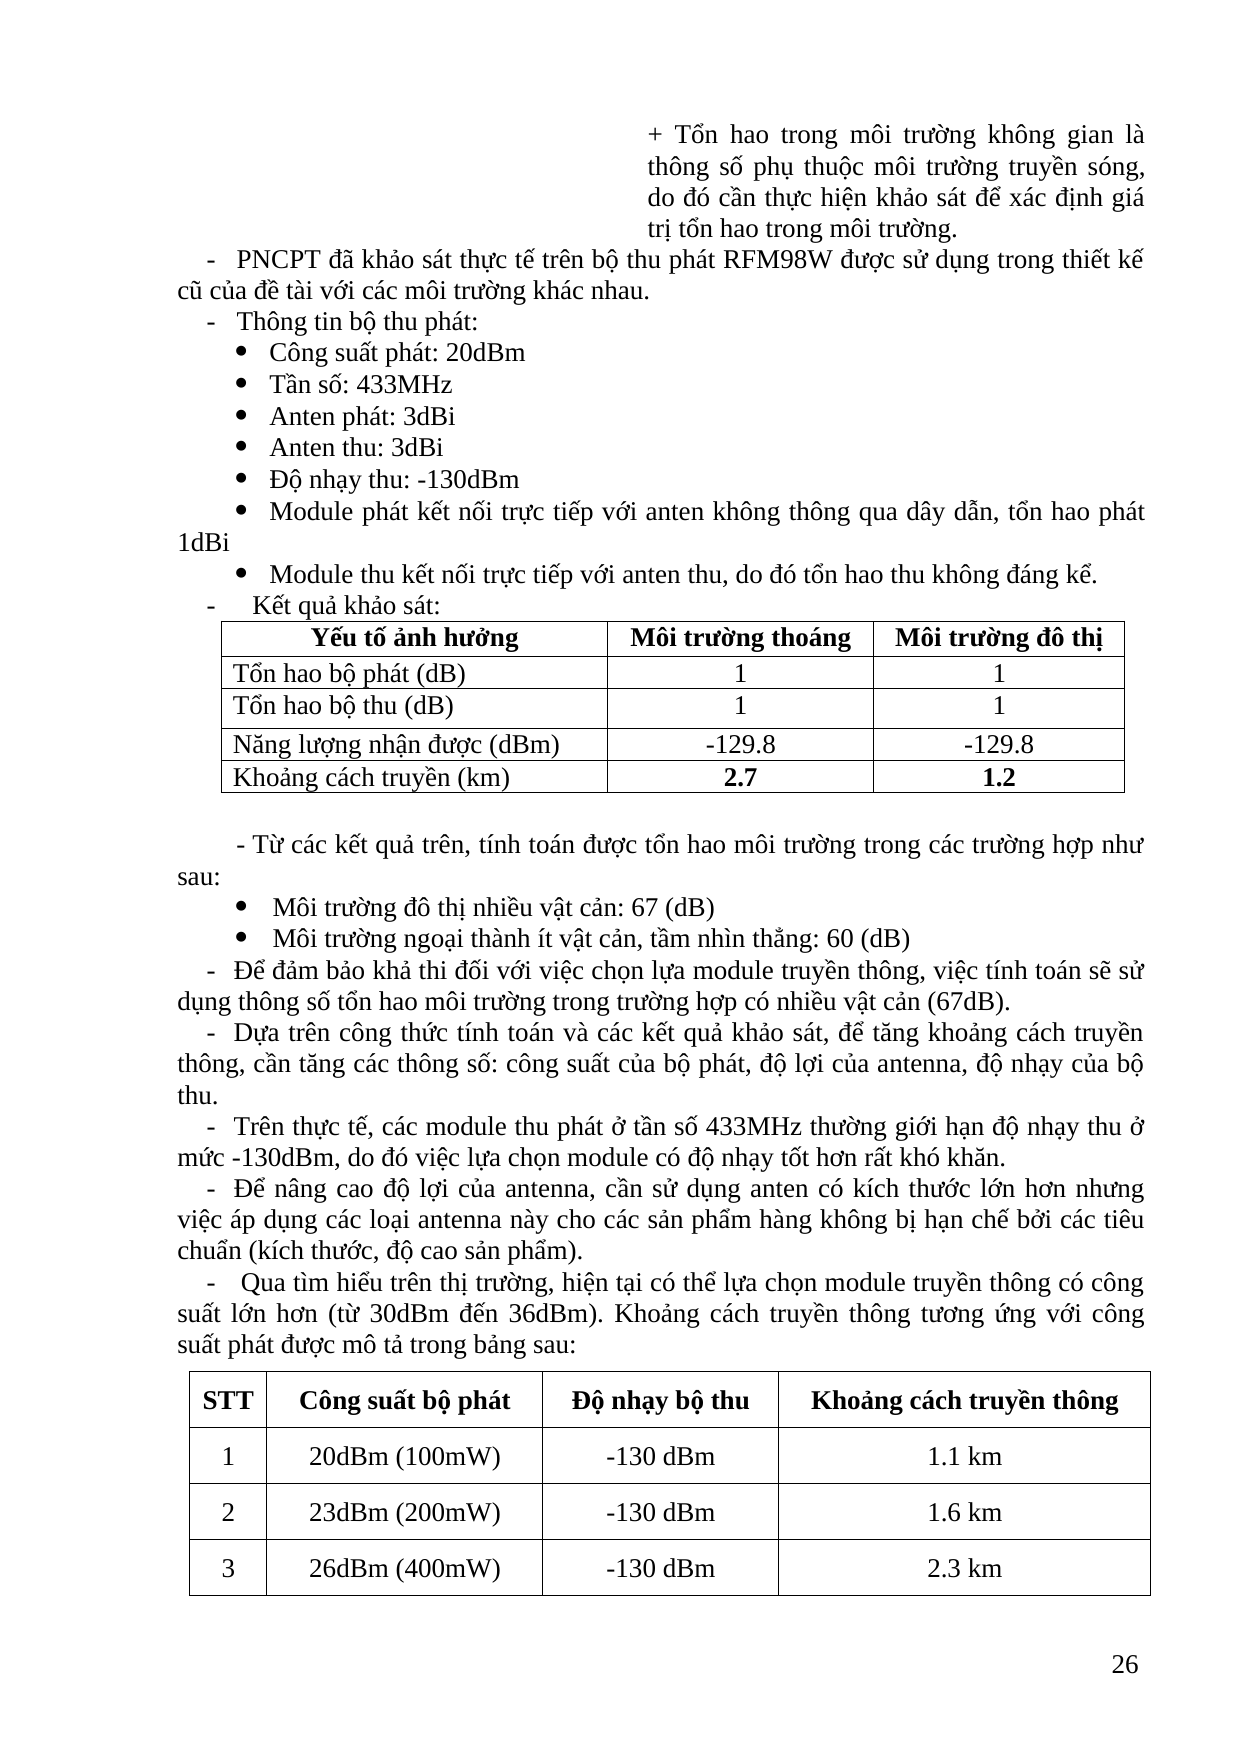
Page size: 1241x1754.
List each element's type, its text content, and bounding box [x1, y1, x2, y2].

table_header Độ nhạy bộ thu [543, 1372, 778, 1427]
table_cell -130 dBm [543, 1540, 778, 1595]
list Qua tìm hiểu trên thị trường, hiện tại có thể lựa chọn module truyền thông có công suất lớn hơn (từ 30dBm đến 36dBm). Khoảng cách truyền thông tương ứng với công suất phát được mô tả trong bảng sau: [177, 1266, 1146, 1359]
table_cell 1.2 [874, 761, 1124, 792]
list Tần số: 433MHz [177, 368, 1146, 400]
table_cell Tổn hao bộ phát (dB) [222, 657, 607, 688]
list Dựa trên công thức tính toán và các kết quả khảo sát, để tăng khoảng cách truyền thông, cần tăng các thông số: công suất của bộ phát, độ lợi của antenna, độ nhạy của bộ thu. [177, 1016, 1146, 1110]
table_cell 26dBm (400mW) [267, 1540, 542, 1595]
list Độ nhạy thu: -130dBm [177, 463, 1146, 495]
table_cell 2.7 [608, 761, 873, 792]
table_cell 1.6 km [779, 1484, 1150, 1539]
table_cell Năng lượng nhận được (dBm) [222, 729, 607, 759]
list Kết quả khảo sát: [177, 589, 1146, 621]
table_cell -129.8 [608, 729, 873, 759]
table_header STT [190, 1372, 266, 1427]
table_cell 23dBm (200mW) [267, 1484, 542, 1539]
table_header Khoảng cách truyền thông [779, 1372, 1150, 1427]
list Môi trường ngoại thành ít vật cản, tầm nhìn thẳng: 60 (dB) [236, 922, 1146, 954]
table_cell 1 [190, 1428, 266, 1483]
table_cell -130 dBm [543, 1428, 778, 1483]
list + Tổn hao trong môi trường không gian là thông số phụ thuộc môi trường truyền sóng, do đó cần thực hiện khảo sát để xác định giá trị tổn hao trong môi trường. [647, 118, 1146, 243]
table_cell 3 [190, 1540, 266, 1595]
table_cell -130 dBm [543, 1484, 778, 1539]
list Module phát kết nối trực tiếp với anten không thông qua dây dẫn, tổn hao phát 1dBi [177, 495, 1146, 558]
table_cell 2.3 km [779, 1540, 1150, 1595]
table_header Môi trường đô thị [874, 622, 1124, 656]
list Công suất phát: 20dBm [177, 337, 1146, 368]
table_header Môi trường thoáng [608, 622, 873, 656]
list Môi trường đô thị nhiều vật cản: 67 (dB) [236, 891, 1146, 922]
list Để nâng cao độ lợi của antenna, cần sử dụng anten có kích thước lớn hơn nhưng việc áp dụng các loại antenna này cho các sản phẩm hàng không bị hạn chế bởi các tiêu chuẩn (kích thước, độ cao sản phẩm). [177, 1172, 1146, 1266]
list Anten phát: 3dBi [177, 400, 1146, 432]
list Module thu kết nối trực tiếp với anten thu, do đó tổn hao thu không đáng kể. [177, 558, 1146, 589]
list PNCPT đã khảo sát thực tế trên bộ thu phát RFM98W được sử dụng trong thiết kế cũ của đề tài với các môi trường khác nhau. [177, 243, 1146, 305]
table_cell 1.1 km [779, 1428, 1150, 1483]
list Để đảm bảo khả thi đối với việc chọn lựa module truyền thông, việc tính toán sẽ sử dụng thông số tổn hao môi trường trong trường hợp có nhiều vật cản (67dB). [177, 954, 1146, 1016]
table_cell 20dBm (100mW) [267, 1428, 542, 1483]
list Thông tin bộ thu phát: [177, 305, 1146, 337]
table_cell 1 [608, 689, 873, 727]
table_cell -129.8 [874, 729, 1124, 759]
list Trên thực tế, các module thu phát ở tần số 433MHz thường giới hạn độ nhạy thu ở mức -130dBm, do đó việc lựa chọn module có độ nhạy tốt hơn rất khó khăn. [177, 1110, 1146, 1172]
table_header Công suất bộ phát [267, 1372, 542, 1427]
table_header Yếu tố ảnh hưởng [222, 622, 607, 656]
table_cell 1 [608, 657, 873, 688]
table_cell 2 [190, 1484, 266, 1539]
table_cell 1 [874, 689, 1124, 727]
table_cell 1 [874, 657, 1124, 688]
list Từ các kết quả trên, tính toán được tổn hao môi trường trong các trường hợp như sau: [177, 828, 1146, 891]
table_cell Khoảng cách truyền (km) [222, 761, 607, 792]
table_cell Tổn hao bộ thu (dB) [222, 689, 607, 727]
list Anten thu: 3dBi [177, 432, 1146, 463]
